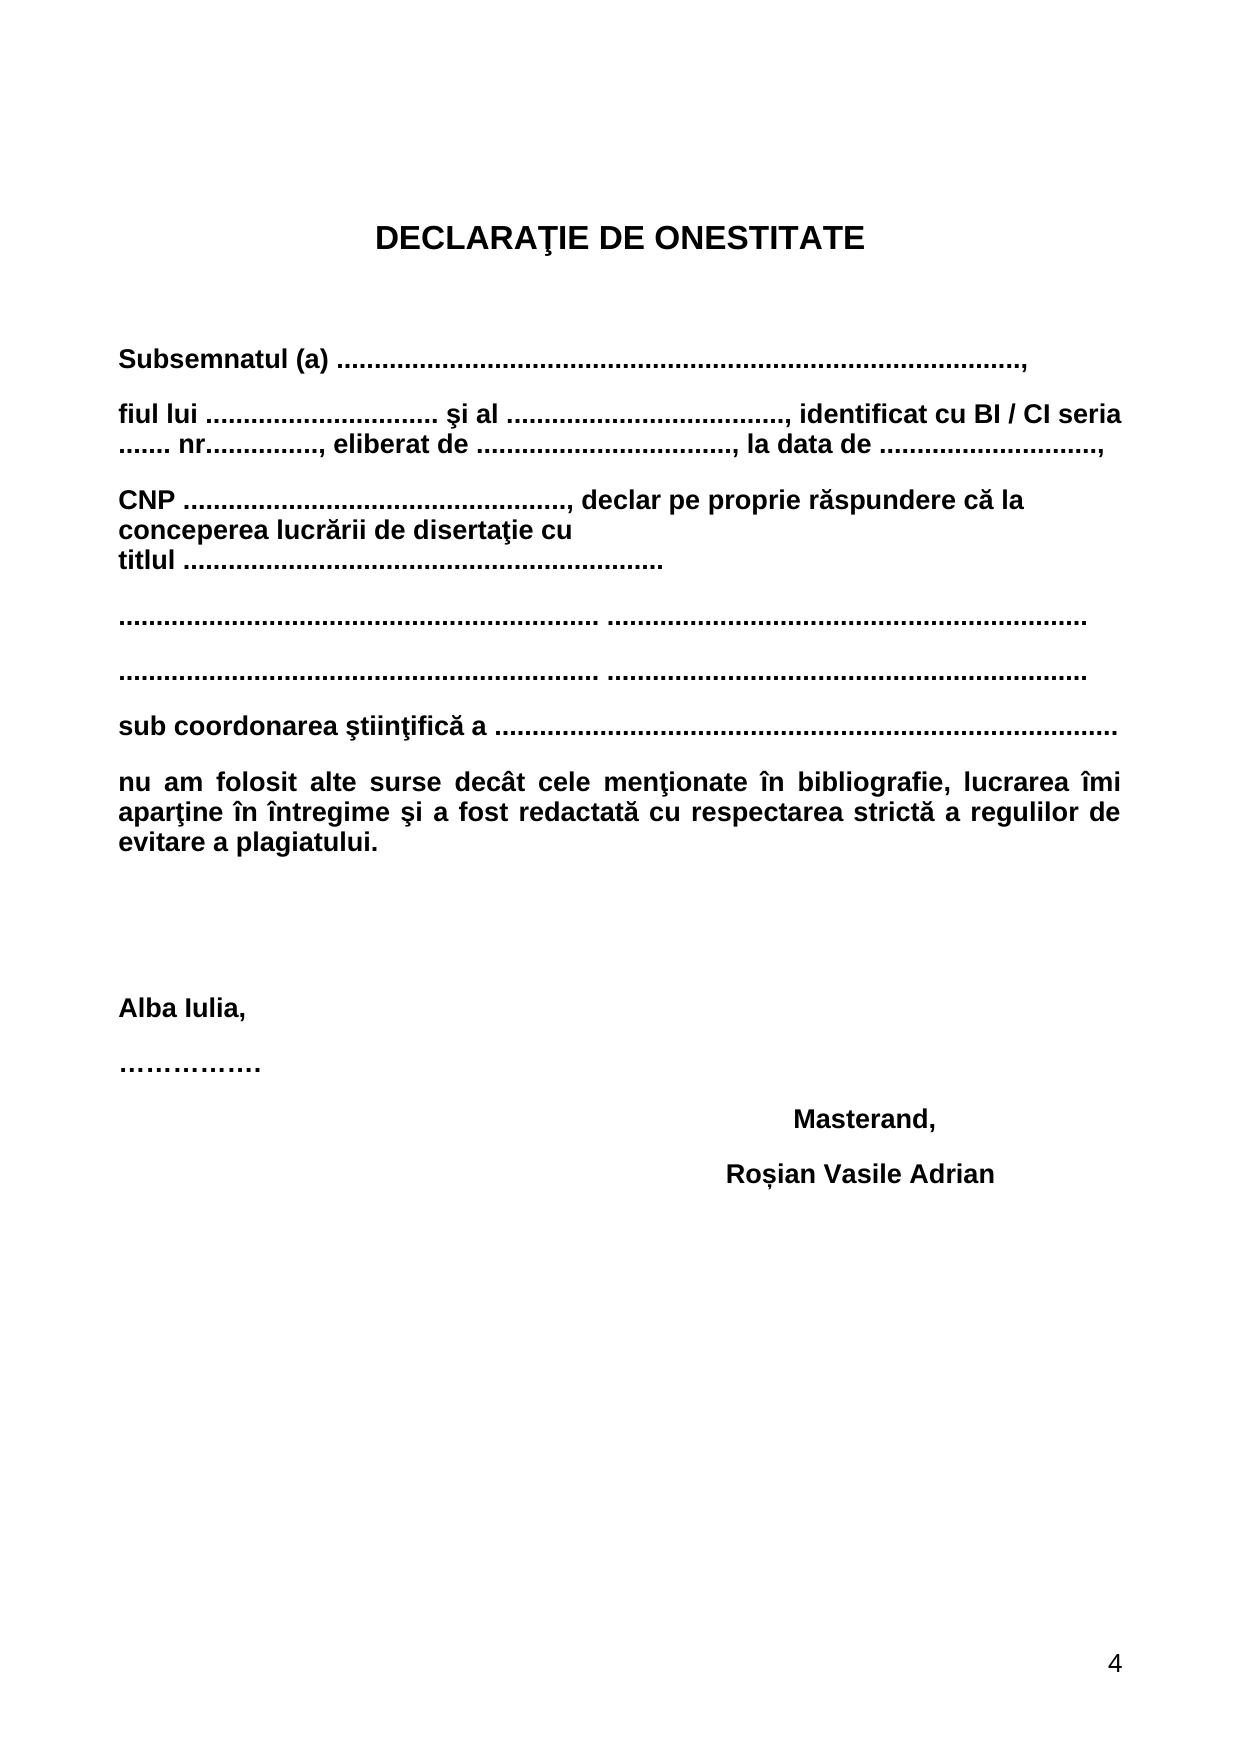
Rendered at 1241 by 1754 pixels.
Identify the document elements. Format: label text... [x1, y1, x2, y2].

subtitle Alba Iulia, [118, 993, 1122, 1023]
subtitle ................................................................ ................................................................ [118, 656, 1122, 686]
subtitle fiul lui ............................... şi al ....................................., identificat cu BI / CI seria ....... nr..............., eliberat de .................................., la data de ............................., [118, 399, 1122, 460]
subtitle nu am folosit alte surse decât cele menţionate în bibliografie, lucrarea îmi aparţine în întregime şi a fost redactată cu respectarea strictă a regulilor de evitare a plagiatului. [118, 767, 1122, 857]
subtitle Masterand, [118, 1104, 1122, 1134]
subtitle CNP ..................................................., declar pe proprie răspundere că la conceperea lucrării de disertaţie cu titlul ................................................................ [118, 485, 1122, 576]
subtitle DECLARAŢIE DE ONESTITATE [118, 219, 1122, 256]
subtitle ................................................................ ................................................................ [118, 601, 1122, 631]
subtitle ……………. [118, 1048, 1122, 1079]
subtitle Subsemnatul (a) ..........................................................................................., [118, 344, 1122, 374]
subtitle Roșian Vasile Adrian [118, 1159, 1122, 1189]
subtitle sub coordonarea ştiinţifică a ................................................................................... [118, 711, 1122, 742]
